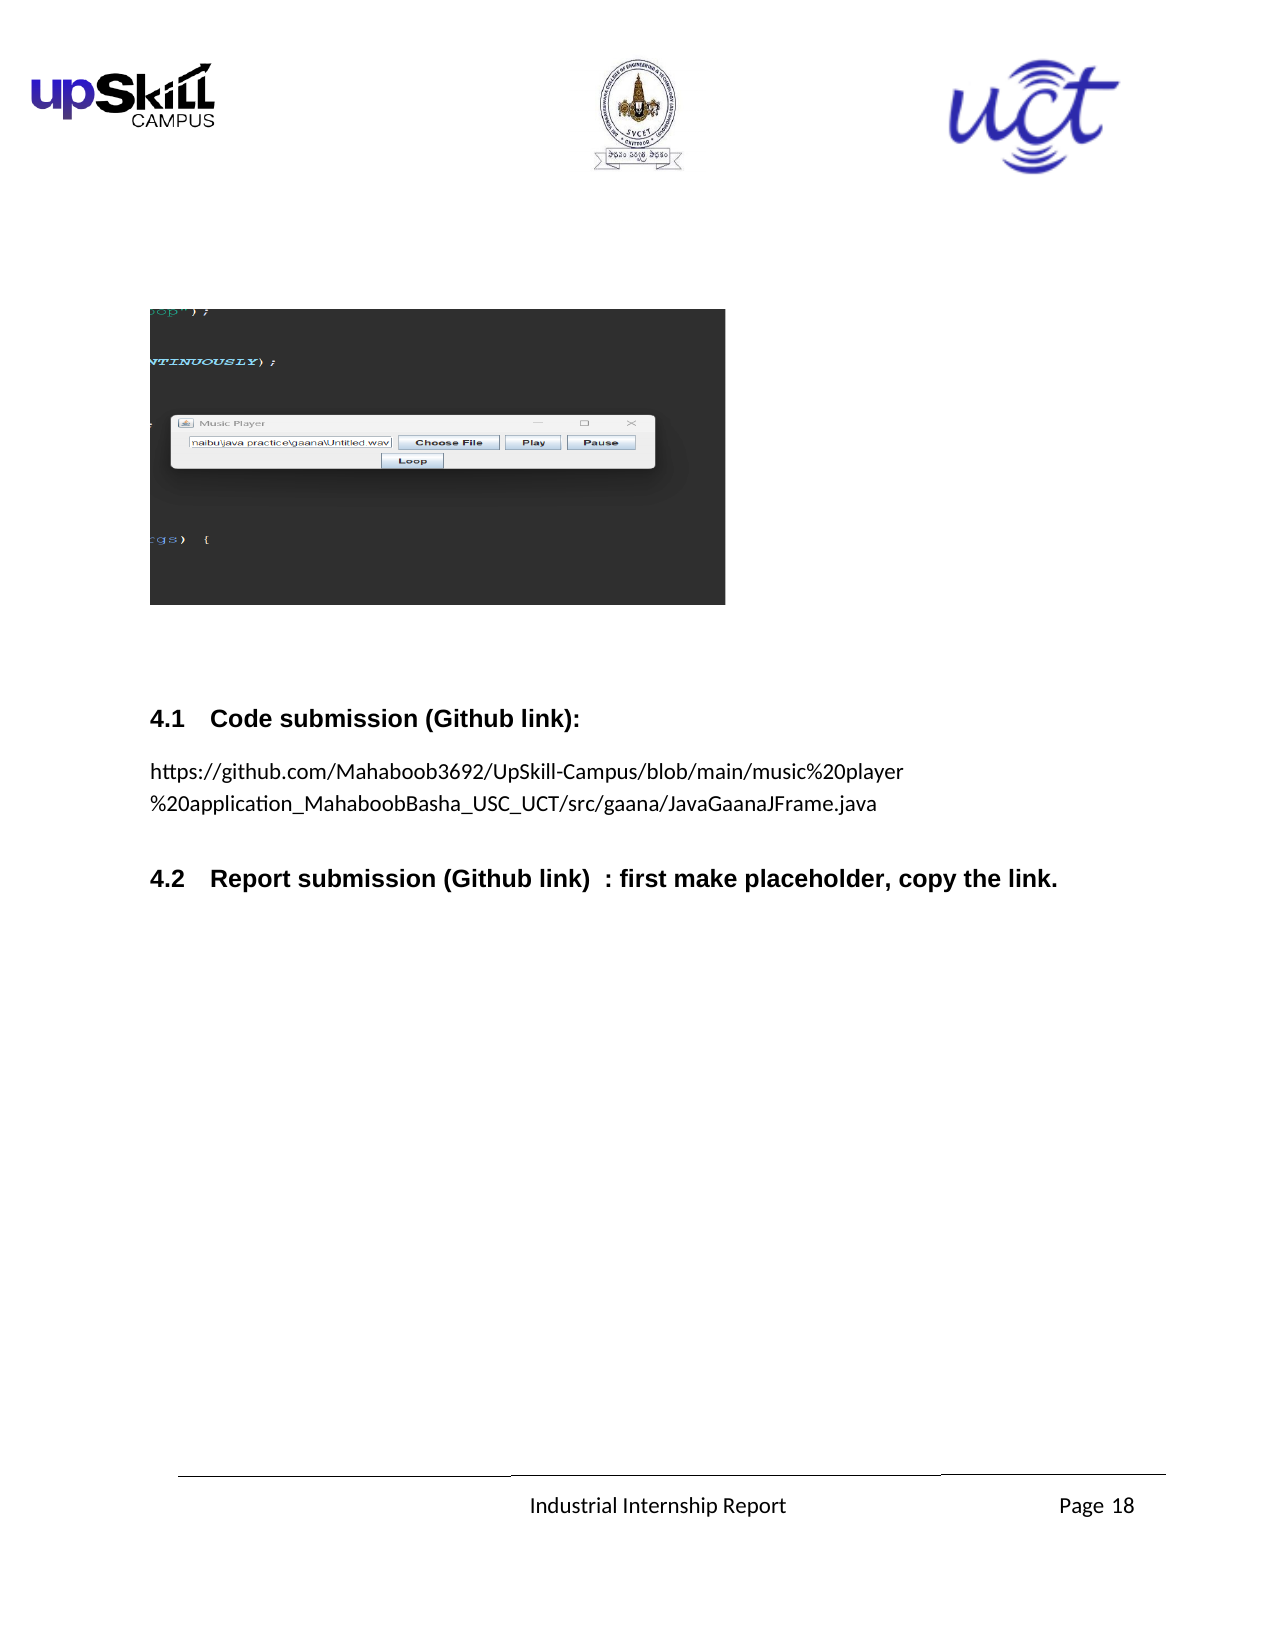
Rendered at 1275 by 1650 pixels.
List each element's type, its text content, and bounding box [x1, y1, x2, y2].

subtitle Code submission (Github link): [150, 707, 1134, 732]
text https://github.com/Mahaboob3692/UpSkill-Campus/blob/main/music%20player%20application_MahaboobBasha_USC_UCT/src/gaana/JavaGaanaJFrame.java [150, 757, 1134, 817]
subtitle Report submission (Github link) : first make placeholder, copy the link. [150, 867, 1134, 892]
